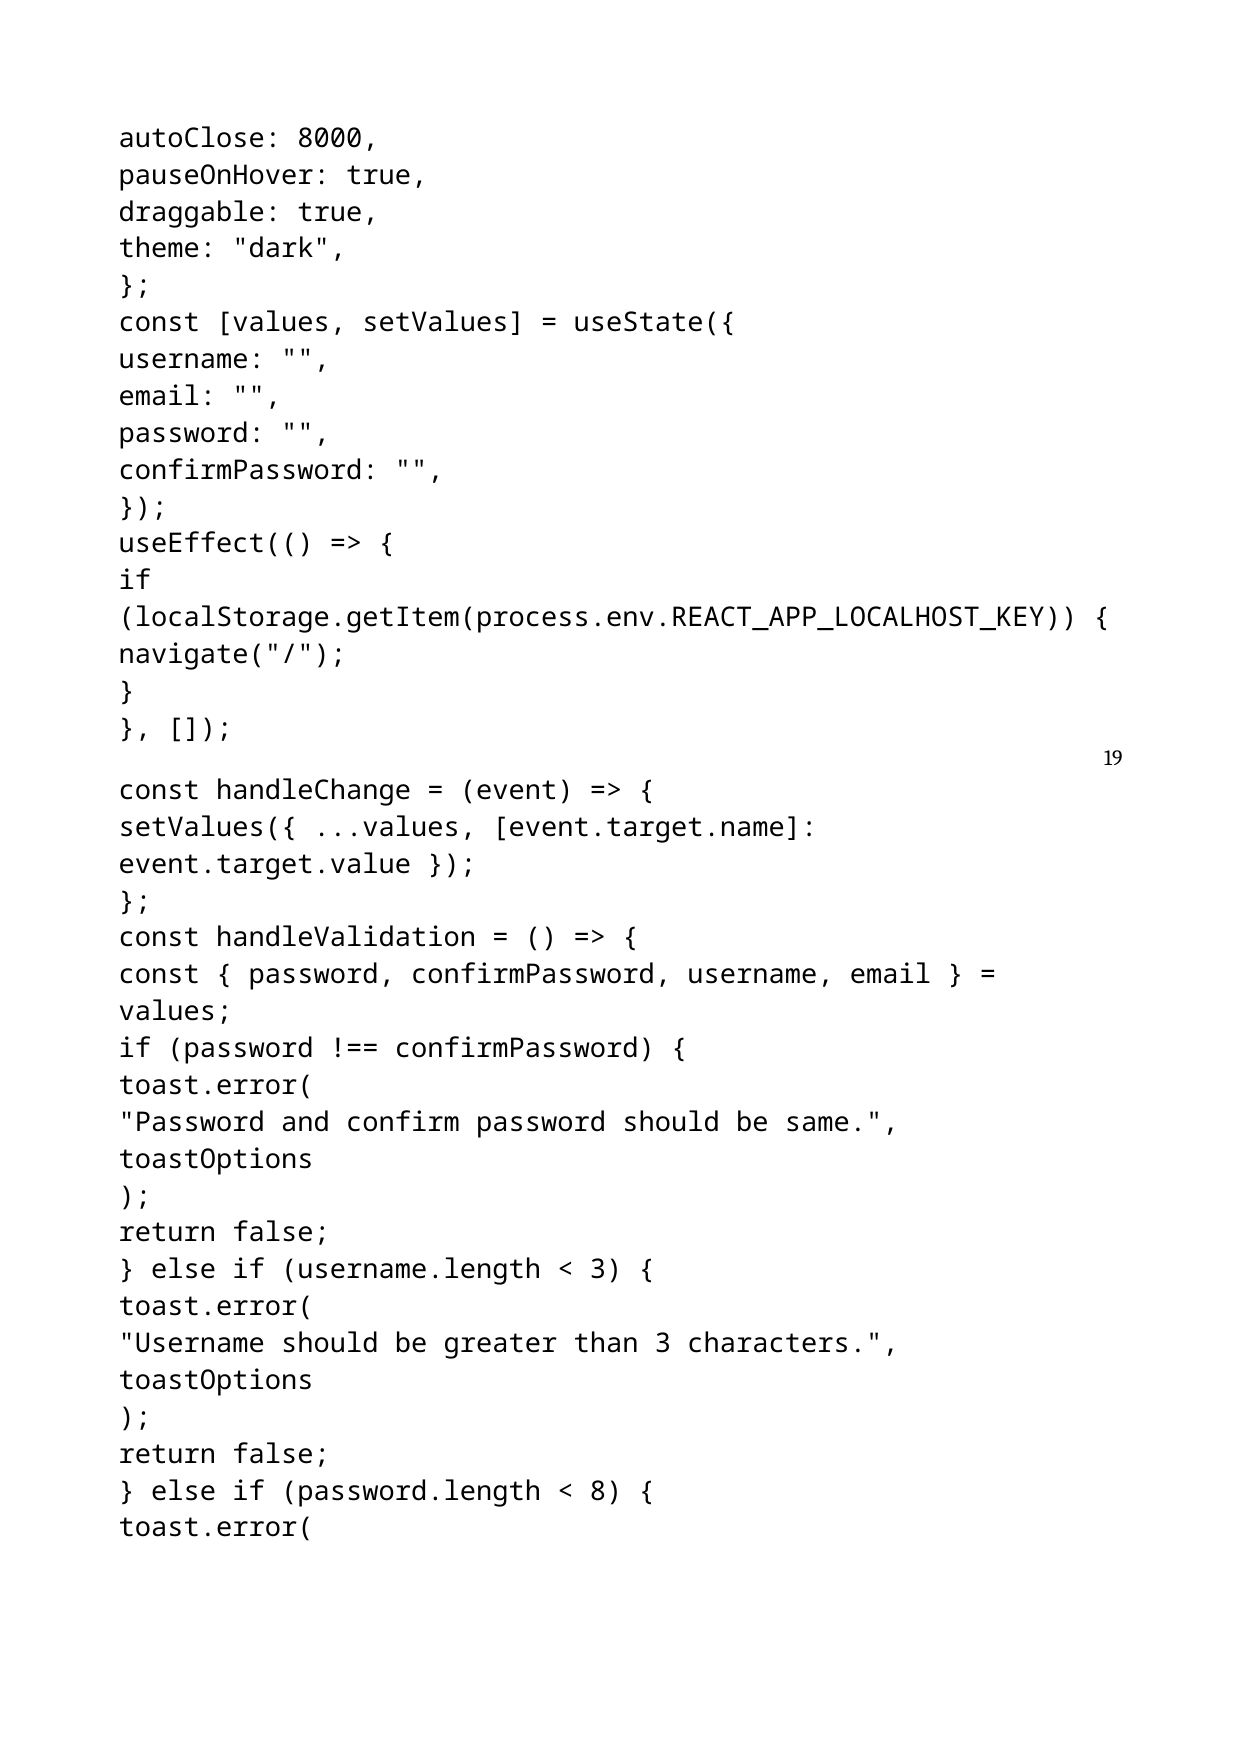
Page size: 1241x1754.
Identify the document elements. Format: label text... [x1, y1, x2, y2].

text navigate("/"); [118, 634, 1122, 671]
text const handleValidation = () => { [118, 918, 1122, 955]
text useEffect(() => { [118, 524, 1122, 561]
text toast.error( [118, 1508, 1122, 1545]
text draggable: true, [118, 192, 1122, 229]
text "Username should be greater than 3 characters.", [118, 1323, 1122, 1360]
text toastOptions [118, 1360, 1122, 1397]
text theme: "dark", [118, 229, 1122, 266]
text } else if (password.length < 8) { [118, 1471, 1122, 1508]
text const [values, setValues] = useState({ [118, 303, 1122, 339]
text if (localStorage.getItem(process.env.REACT_APP_LOCALHOST_KEY)) { [118, 561, 1122, 634]
text confirmPassword: "", [118, 450, 1122, 487]
text }, []); [118, 708, 1122, 745]
text pauseOnHover: true, [118, 155, 1122, 192]
text ); [118, 1397, 1122, 1434]
text "Password and confirm password should be same.", [118, 1102, 1122, 1139]
text ); [118, 1176, 1122, 1213]
text if (password !== confirmPassword) { [118, 1028, 1122, 1065]
text } [118, 671, 1122, 708]
text }); [118, 487, 1122, 524]
text return false; [118, 1213, 1122, 1250]
text }; [118, 266, 1122, 303]
text }; [118, 881, 1122, 918]
text } else if (username.length < 3) { [118, 1250, 1122, 1287]
text toastOptions [118, 1139, 1122, 1176]
text password: "", [118, 413, 1122, 450]
text toast.error( [118, 1287, 1122, 1323]
text email: "", [118, 376, 1122, 413]
text return false; [118, 1434, 1122, 1471]
text setValues({ ...values, [event.target.name]: event.target.value }); [118, 807, 1122, 881]
text username: "", [118, 339, 1122, 376]
text const handleChange = (event) => { [118, 770, 1122, 807]
text 19 [118, 745, 1122, 770]
text toast.error( [118, 1065, 1122, 1102]
text autoClose: 8000, [118, 118, 1122, 155]
text const { password, confirmPassword, username, email } = values; [118, 955, 1122, 1028]
